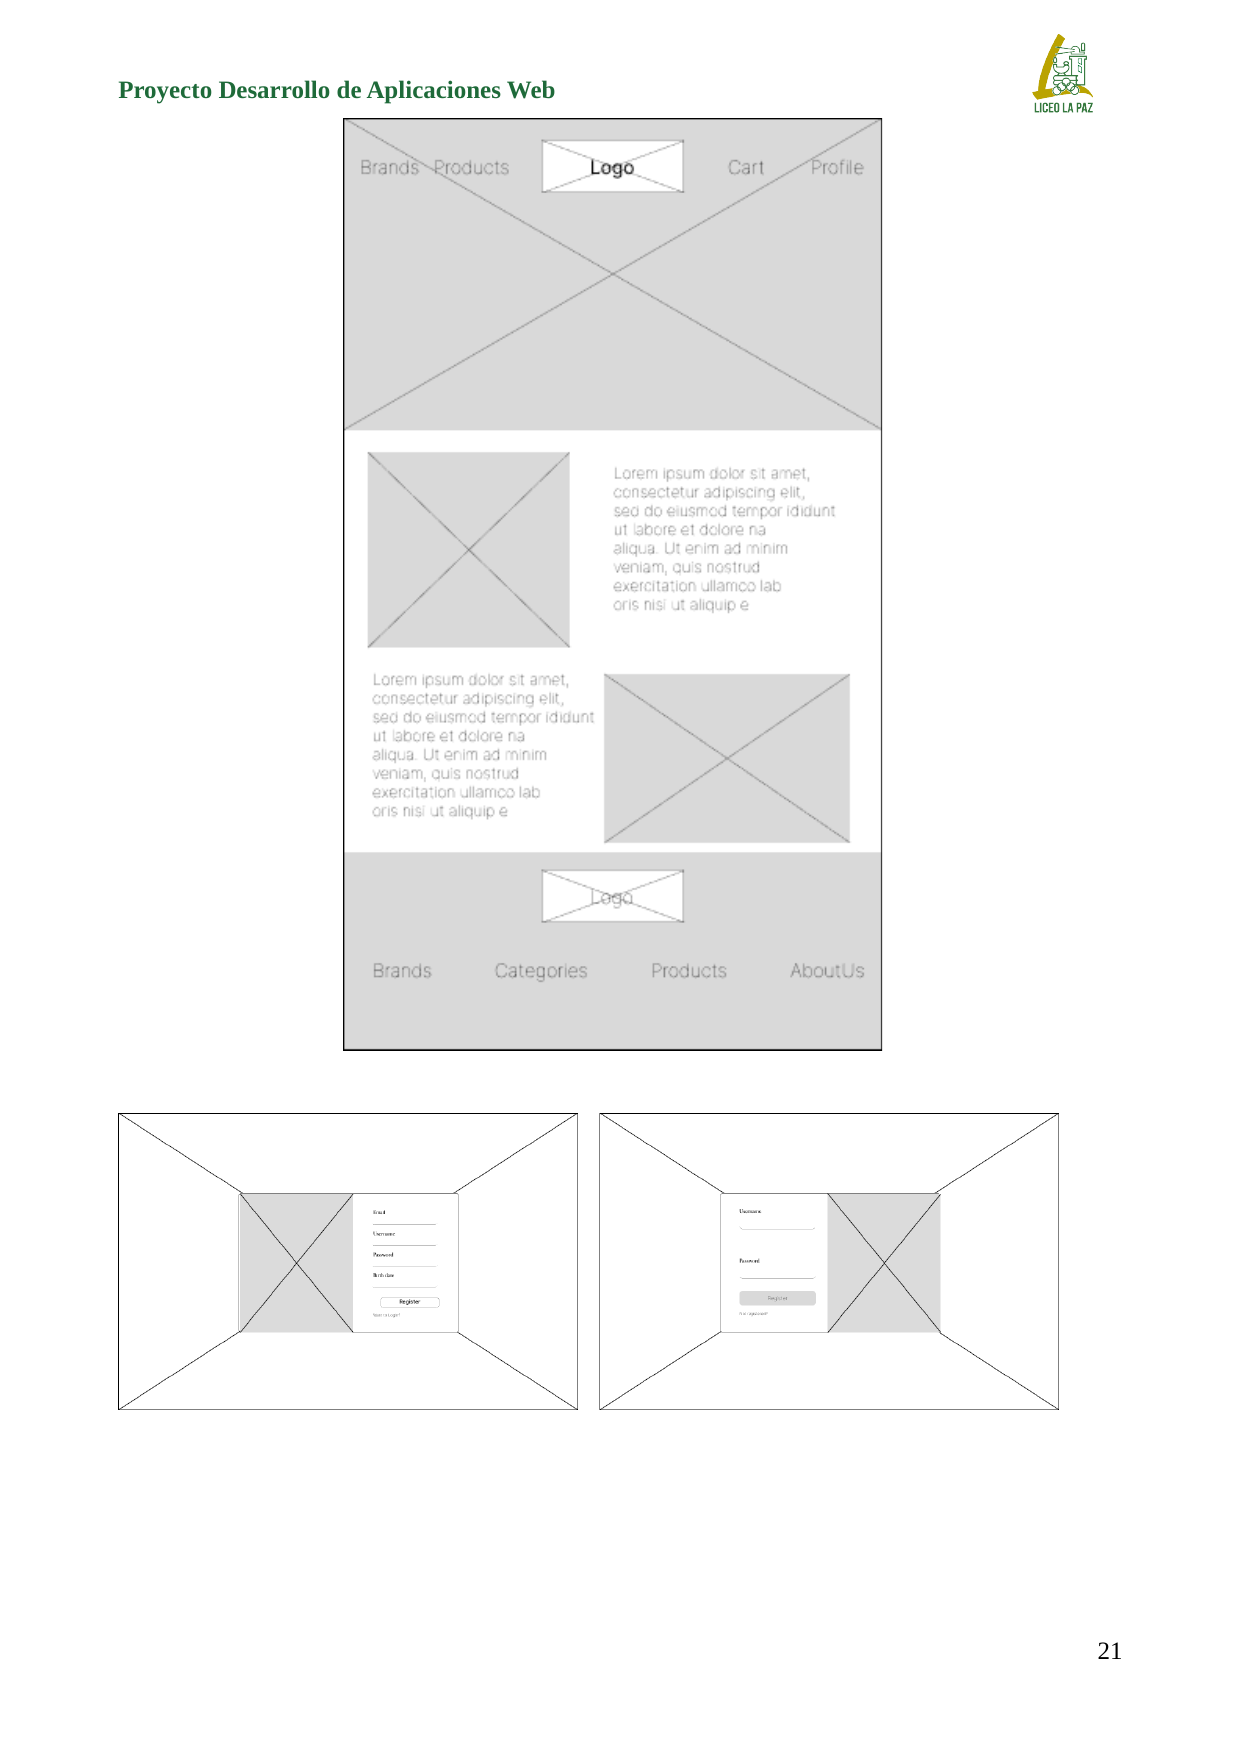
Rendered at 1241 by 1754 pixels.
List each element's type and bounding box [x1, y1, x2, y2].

picture [118, 1113, 1059, 1410]
picture [1025, 26, 1100, 121]
picture [343, 118, 883, 1051]
